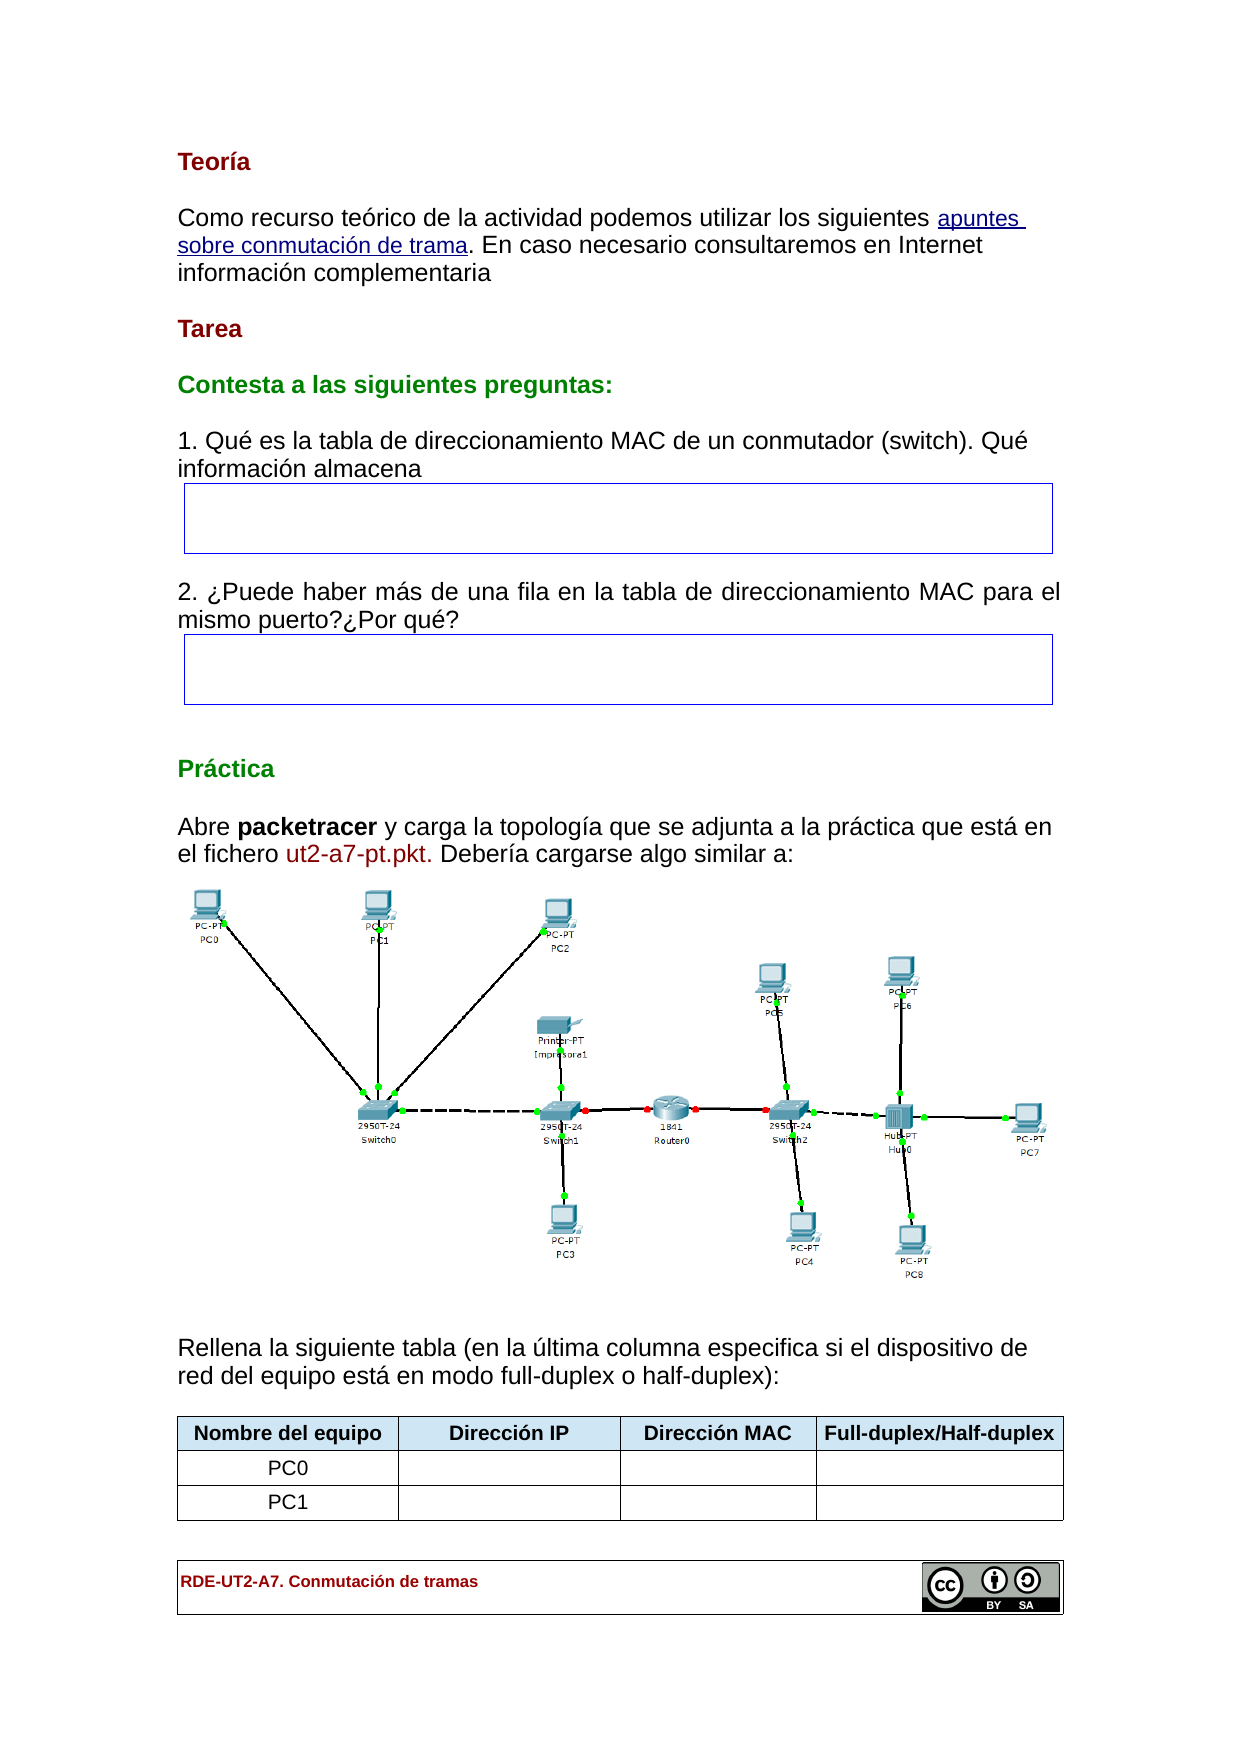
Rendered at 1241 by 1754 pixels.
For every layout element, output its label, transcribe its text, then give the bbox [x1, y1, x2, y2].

text 1. Qué es la tabla de direccionamiento MAC de un conmutador (switch). Qué información almacena [177, 427, 1063, 483]
text Teoría [177, 148, 1063, 176]
text Rellena la siguiente tabla (en la última columna especifica si el dispositivo de red del equipo está en modo full-duplex o half-duplex): [177, 1334, 1063, 1390]
text Práctica [177, 755, 1063, 783]
text Como recurso teórico de la actividad podemos utilizar los siguientes apuntes sobre conmutación de trama. En caso necesario consultaremos en Internet información complementaria [177, 203, 1063, 287]
table_cell [817, 1451, 1063, 1485]
table_cell [399, 1451, 620, 1485]
table_header Full-duplex/Half-duplex [817, 1417, 1063, 1450]
table_header [185, 635, 1052, 704]
picture [177, 869, 1063, 1284]
table_cell PC1 [178, 1486, 398, 1520]
table_header Nombre del equipo [178, 1417, 398, 1450]
table_header Dirección MAC [621, 1417, 816, 1450]
table_cell [621, 1486, 816, 1520]
picture [922, 1562, 1060, 1612]
text Contesta a las siguientes preguntas: [177, 371, 1063, 399]
table_header [185, 484, 1052, 553]
text Abre packetracer y carga la topología que se adjunta a la práctica que está en el fichero ut2-a7-pt.pkt. Debería cargarse algo similar a: [177, 812, 1063, 868]
table_header Dirección IP [399, 1417, 620, 1450]
text 2. ¿Puede haber más de una fila en la tabla de direccionamiento MAC para el mismo puerto?¿Por qué? [177, 578, 1063, 634]
table_cell PC0 [178, 1451, 398, 1485]
table_cell [399, 1486, 620, 1520]
text Tarea [177, 315, 1063, 343]
table_cell [621, 1451, 816, 1485]
table_cell [817, 1486, 1063, 1520]
